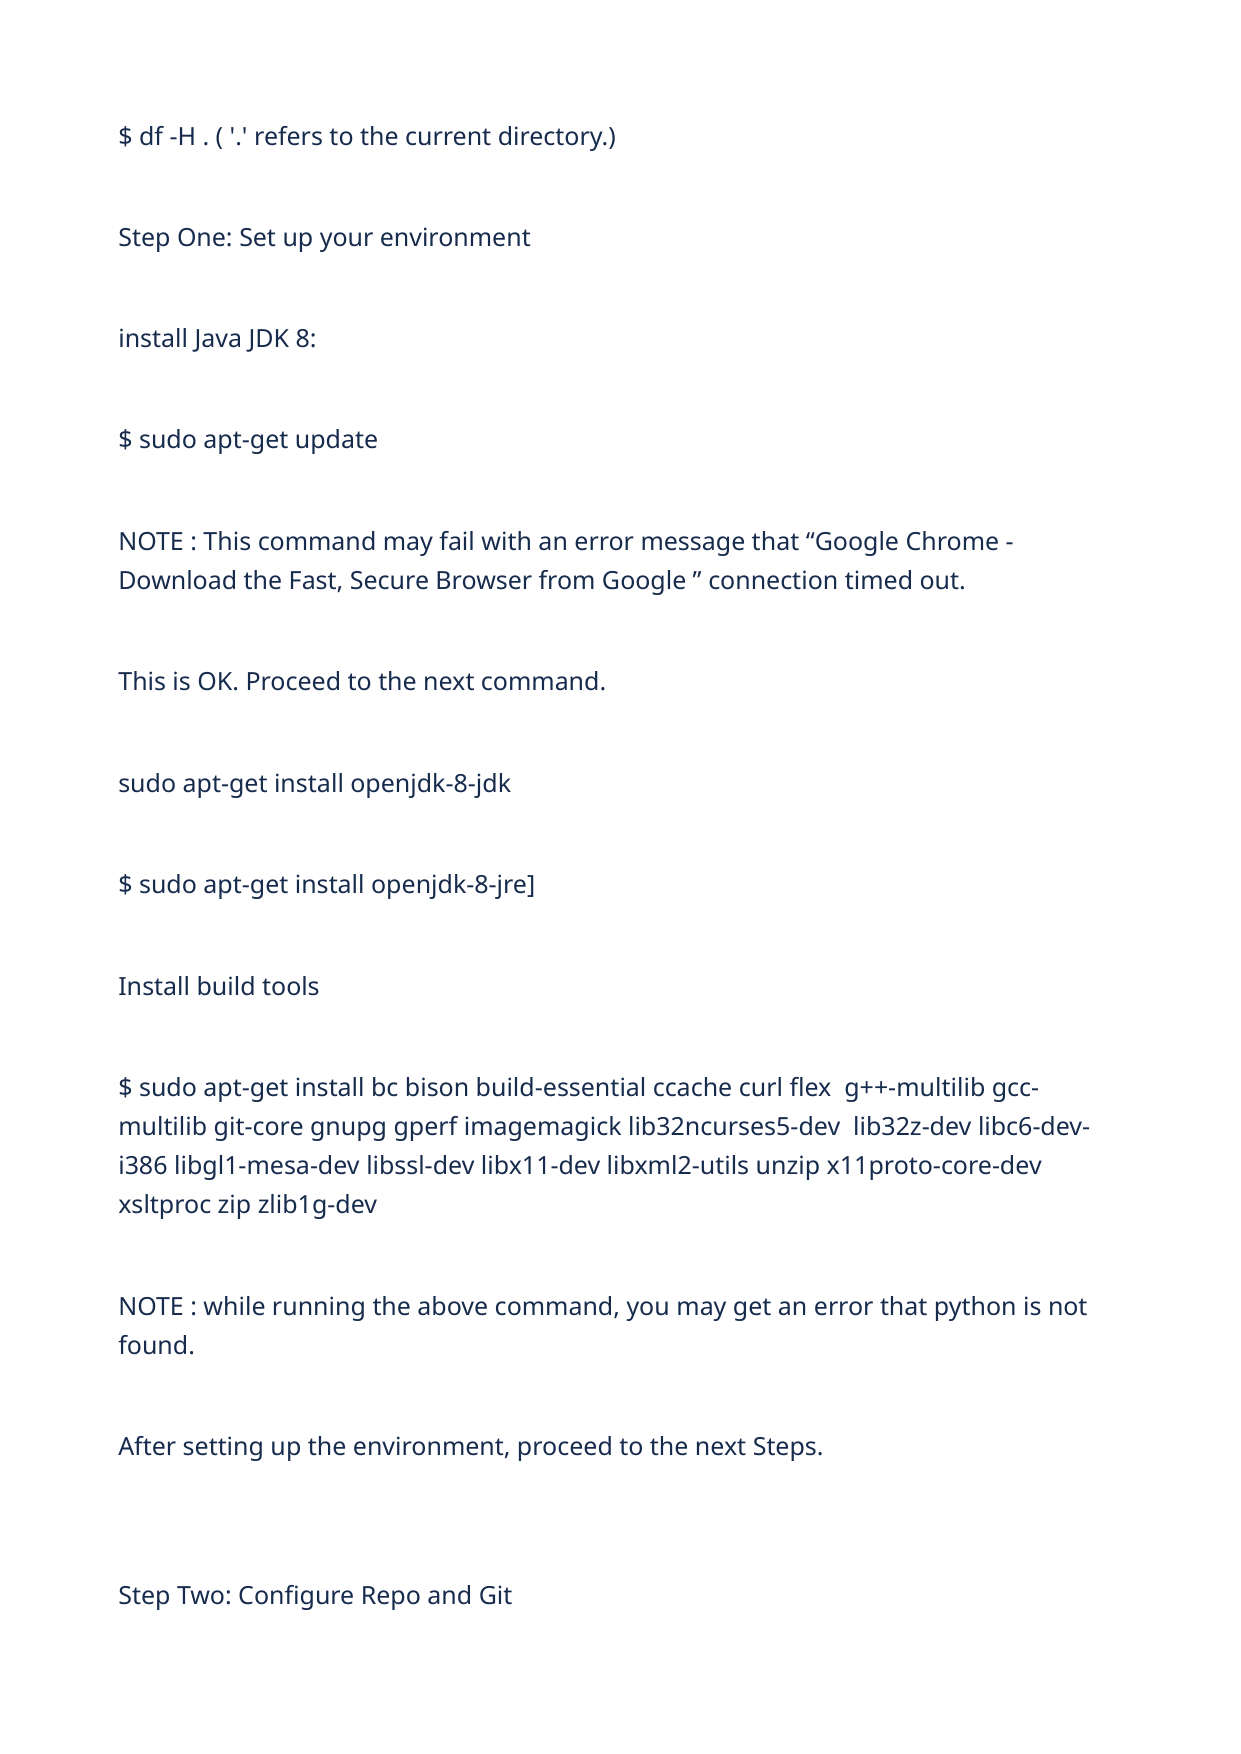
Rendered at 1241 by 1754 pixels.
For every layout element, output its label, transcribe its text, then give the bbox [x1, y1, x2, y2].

text $ sudo apt-get update [118, 422, 1122, 456]
text This is OK. Proceed to the next command. [118, 664, 1122, 698]
text install Java JDK 8: [118, 321, 1122, 355]
text $ sudo apt-get install bc bison build-essential ccache curl flex g++-multilib gcc-multilib git-core gnupg gperf imagemagick lib32ncurses5-dev lib32z-dev libc6-dev-i386 libgl1-mesa-dev libssl-dev libx11-dev libxml2-utils unzip x11proto-core-dev xsltproc zip zlib1g-dev [118, 1069, 1122, 1221]
text Step Two: Configure Repo and Git [118, 1578, 1122, 1612]
text NOTE : while running the above command, you may get an error that python is not found. [118, 1288, 1122, 1362]
text Install build tools [118, 968, 1122, 1002]
text Step One: Set up your environment [118, 219, 1122, 253]
text NOTE : This command may fail with an error message that “Google Chrome - Download the Fast, Secure Browser from Google ” connection timed out. [118, 523, 1122, 597]
text sudo apt-get install openjdk-8-jdk [118, 765, 1122, 799]
text $ sudo apt-get install openjdk-8-jre] [118, 867, 1122, 901]
text $ df -H . ( '.' refers to the current directory.) [118, 118, 1122, 152]
text After setting up the environment, proceed to the next Steps. [118, 1429, 1122, 1463]
